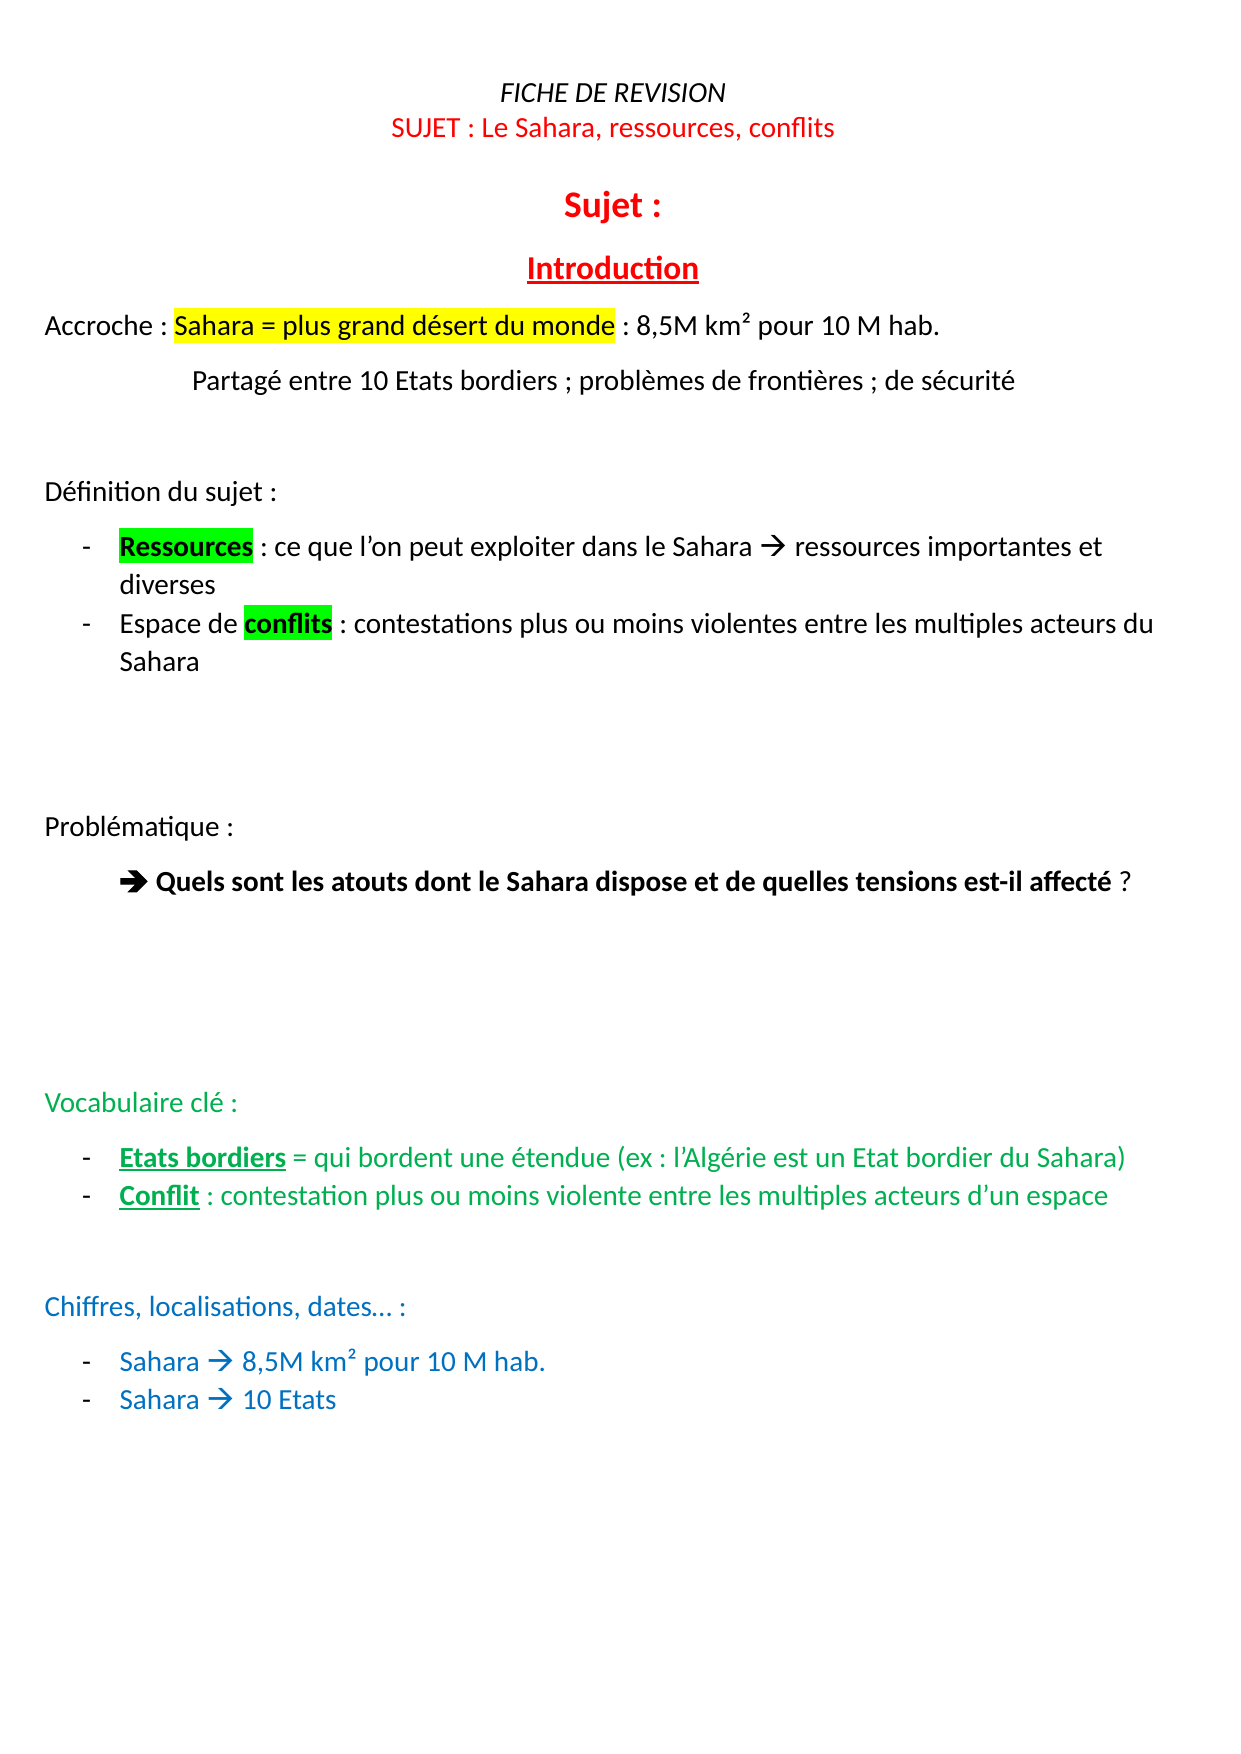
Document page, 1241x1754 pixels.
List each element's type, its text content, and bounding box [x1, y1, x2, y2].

list Etats bordiers = qui bordent une étendue (ex : l’Algérie est un Etat bordier du Sahara) [82, 1139, 1181, 1175]
list Conflit : contestation plus ou moins violente entre les multiples acteurs d’un espace [82, 1177, 1181, 1213]
text Chiffres, localisations, dates… : [44, 1288, 1181, 1323]
list Espace de conflits : contestations plus ou moins violentes entre les multiples acteurs du Sahara [82, 605, 1181, 679]
list Quels sont les atouts dont le Sahara dispose et de quelles tensions est-il affecté ? [118, 863, 1181, 899]
list Sahara  10 Etats [82, 1381, 1181, 1417]
list Ressources : ce que l’on peut exploiter dans le Sahara  ressources importantes et diverses [82, 528, 1181, 602]
text Accroche : Sahara = plus grand désert du monde : 8,5M km² pour 10 M hab. [44, 307, 1181, 343]
text Introduction [44, 247, 1181, 287]
text Définition du sujet : [44, 473, 1181, 508]
text Problématique : [44, 808, 1181, 844]
list Sahara  8,5M km² pour 10 M hab. [82, 1343, 1181, 1378]
text Sujet : [44, 181, 1181, 226]
text Vocabulaire clé : [44, 1084, 1181, 1119]
text Partagé entre 10 Etats bordiers ; problèmes de frontières ; de sécurité [192, 362, 1181, 398]
